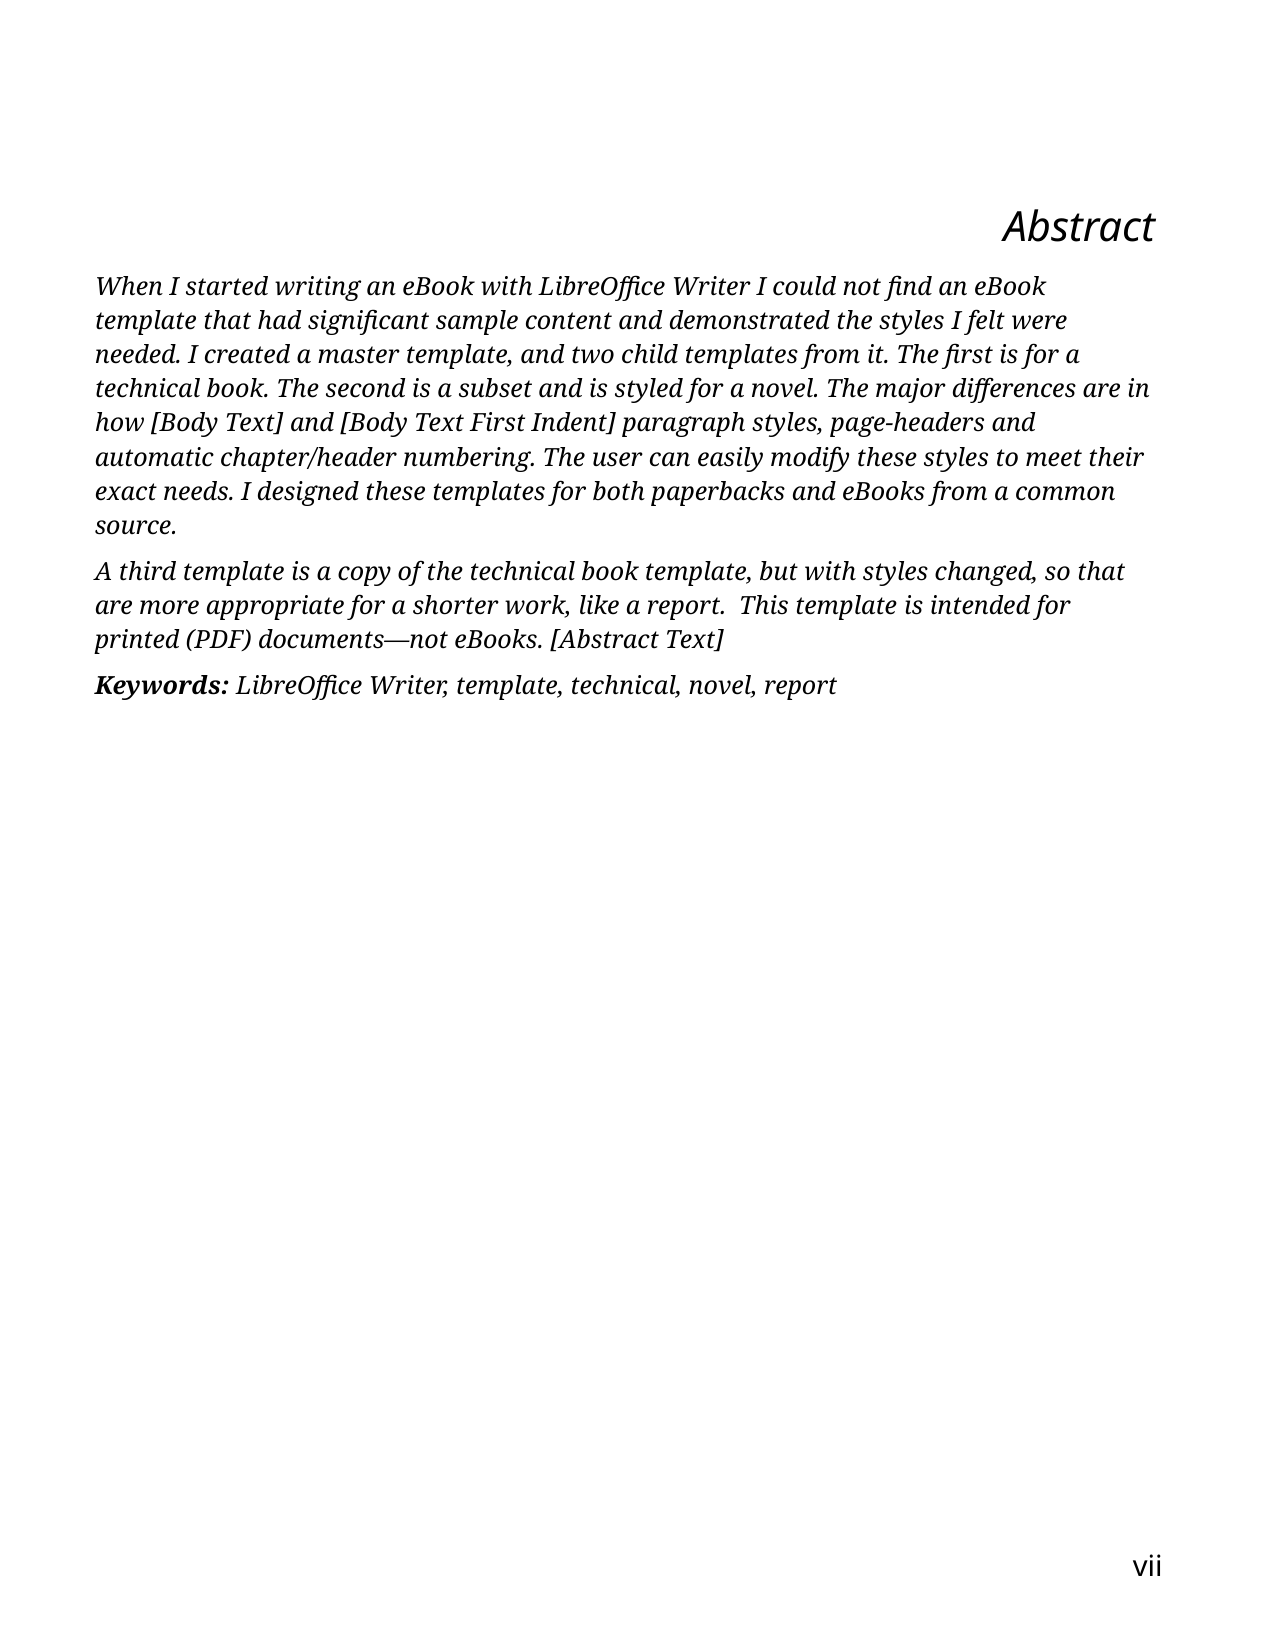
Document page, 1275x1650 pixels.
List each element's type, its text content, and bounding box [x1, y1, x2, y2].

text Keywords: LibreOffice Writer, template, technical, novel, report [94, 667, 1162, 702]
subtitle Abstract [94, 194, 1162, 257]
text When I started writing an eBook with LibreOffice Writer I could not find an eBook template that had significant sample content and demonstrated the styles I felt were needed. I created a master template, and two child templates from it. The first is for a technical book. The second is a subset and is styled for a novel. The major differences are in how [Body Text] and [Body Text First Indent] paragraph styles, page-headers and automatic chapter/header numbering. The user can easily modify these styles to meet their exact needs. I designed these templates for both paperbacks and eBooks from a common source. [94, 269, 1162, 541]
text A third template is a copy of the technical book template, but with styles changed, so that are more appropriate for a shorter work, like a report. This template is intended for printed (PDF) documents—not eBooks. [Abstract Text] [94, 553, 1162, 656]
